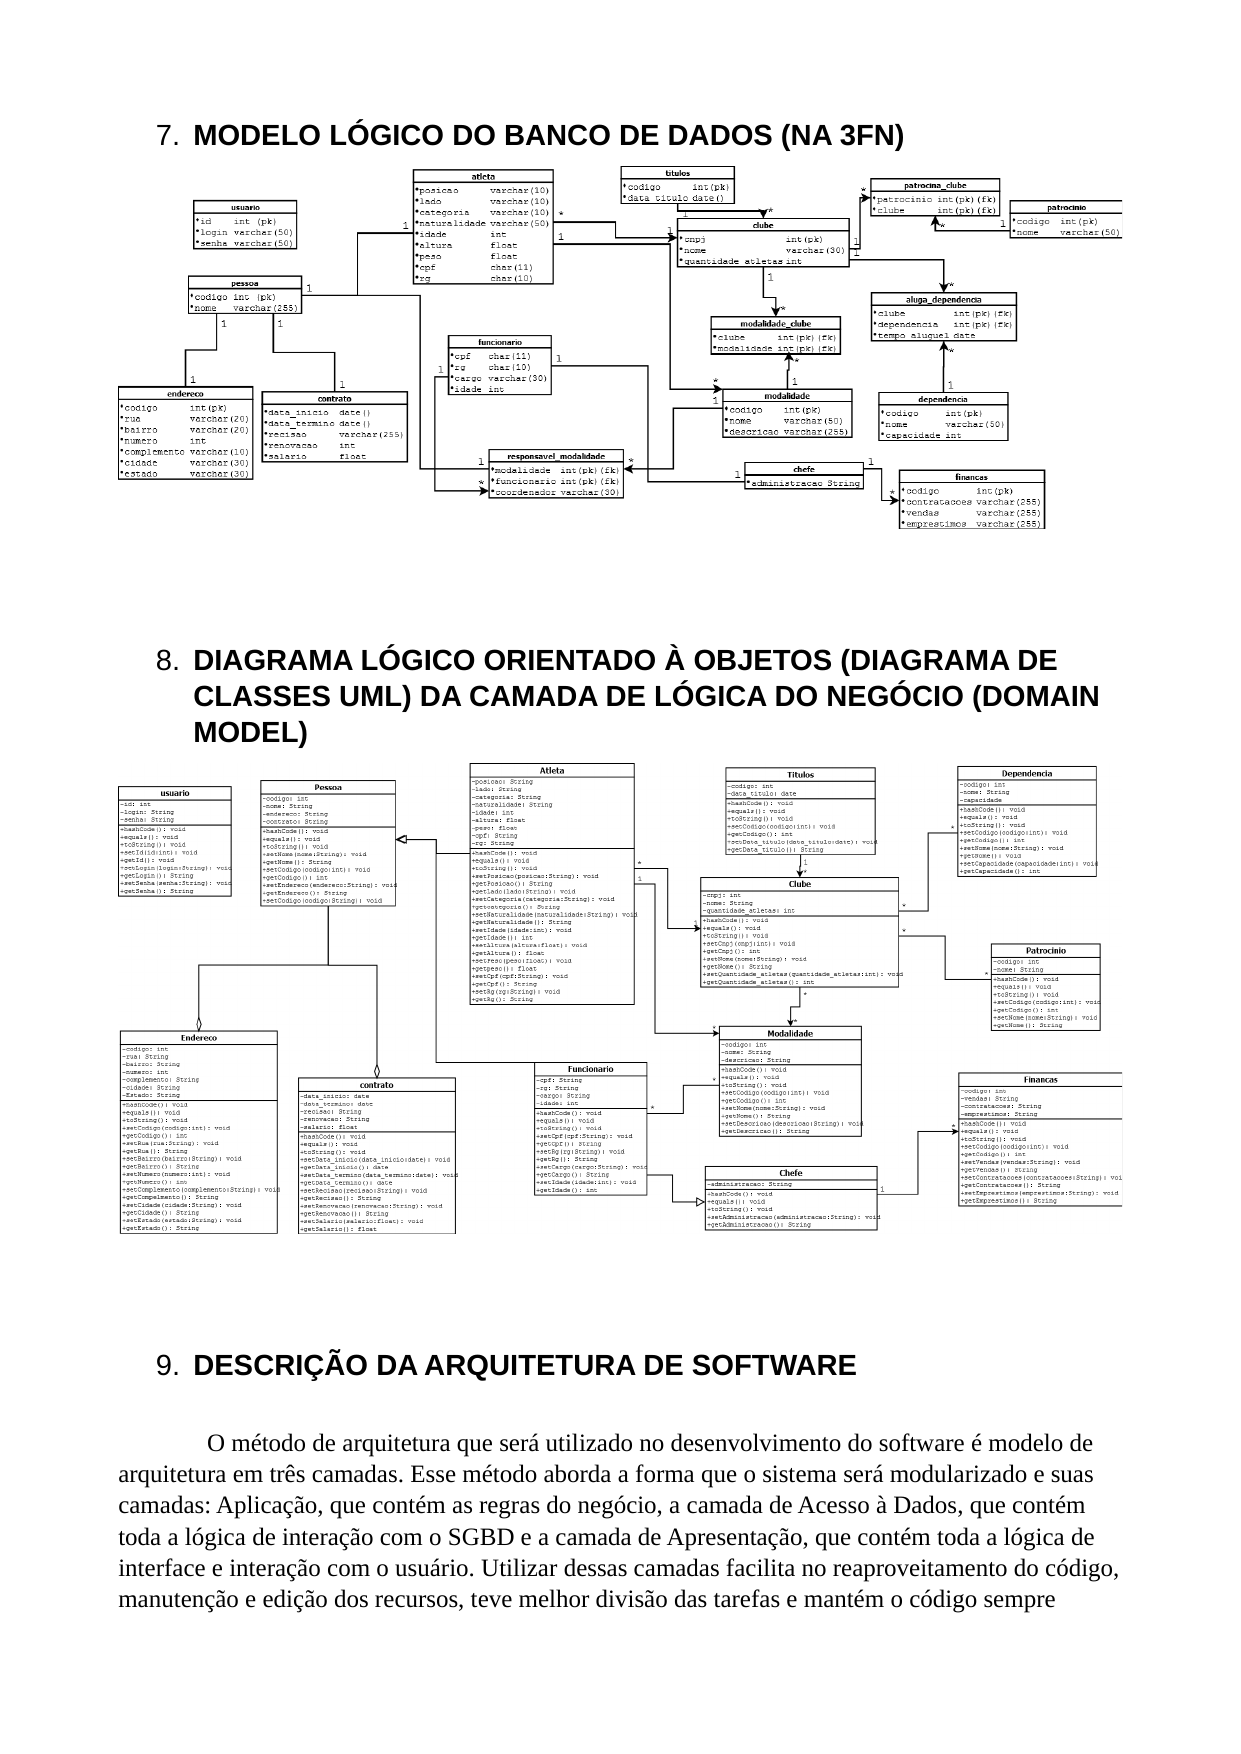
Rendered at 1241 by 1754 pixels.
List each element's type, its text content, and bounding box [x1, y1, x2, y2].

list DESCRIÇÃO DA ARQUITETURA DE SOFTWARE [156, 1348, 1122, 1381]
text O método de arquitetura que será utilizado no desenvolvimento do software é modelo de arquitetura em três camadas. Esse método aborda a forma que o sistema será modularizado e suas camadas: Aplicação, que contém as regras do negócio, a camada de Acesso à Dados, que contém toda a lógica de interação com o SGBD e a camada de Apresentação, que contém toda a lógica de interface e interação com o usuário. Utilizar dessas camadas facilita no reaproveitamento do código, manutenção e edição dos recursos, teve melhor divisão das tarefas e mantém o código sempre [118, 1425, 1122, 1613]
list MODELO LÓGICO DO BANCO DE DADOS (NA 3FN) [156, 118, 1122, 152]
list DIAGRAMA LÓGICO ORIENTADO À OBJETOS (DIAGRAMA DE CLASSES UML) DA CAMADA DE LÓGICA DO NEGÓCIO (DOMAIN MODEL) [156, 643, 1122, 748]
